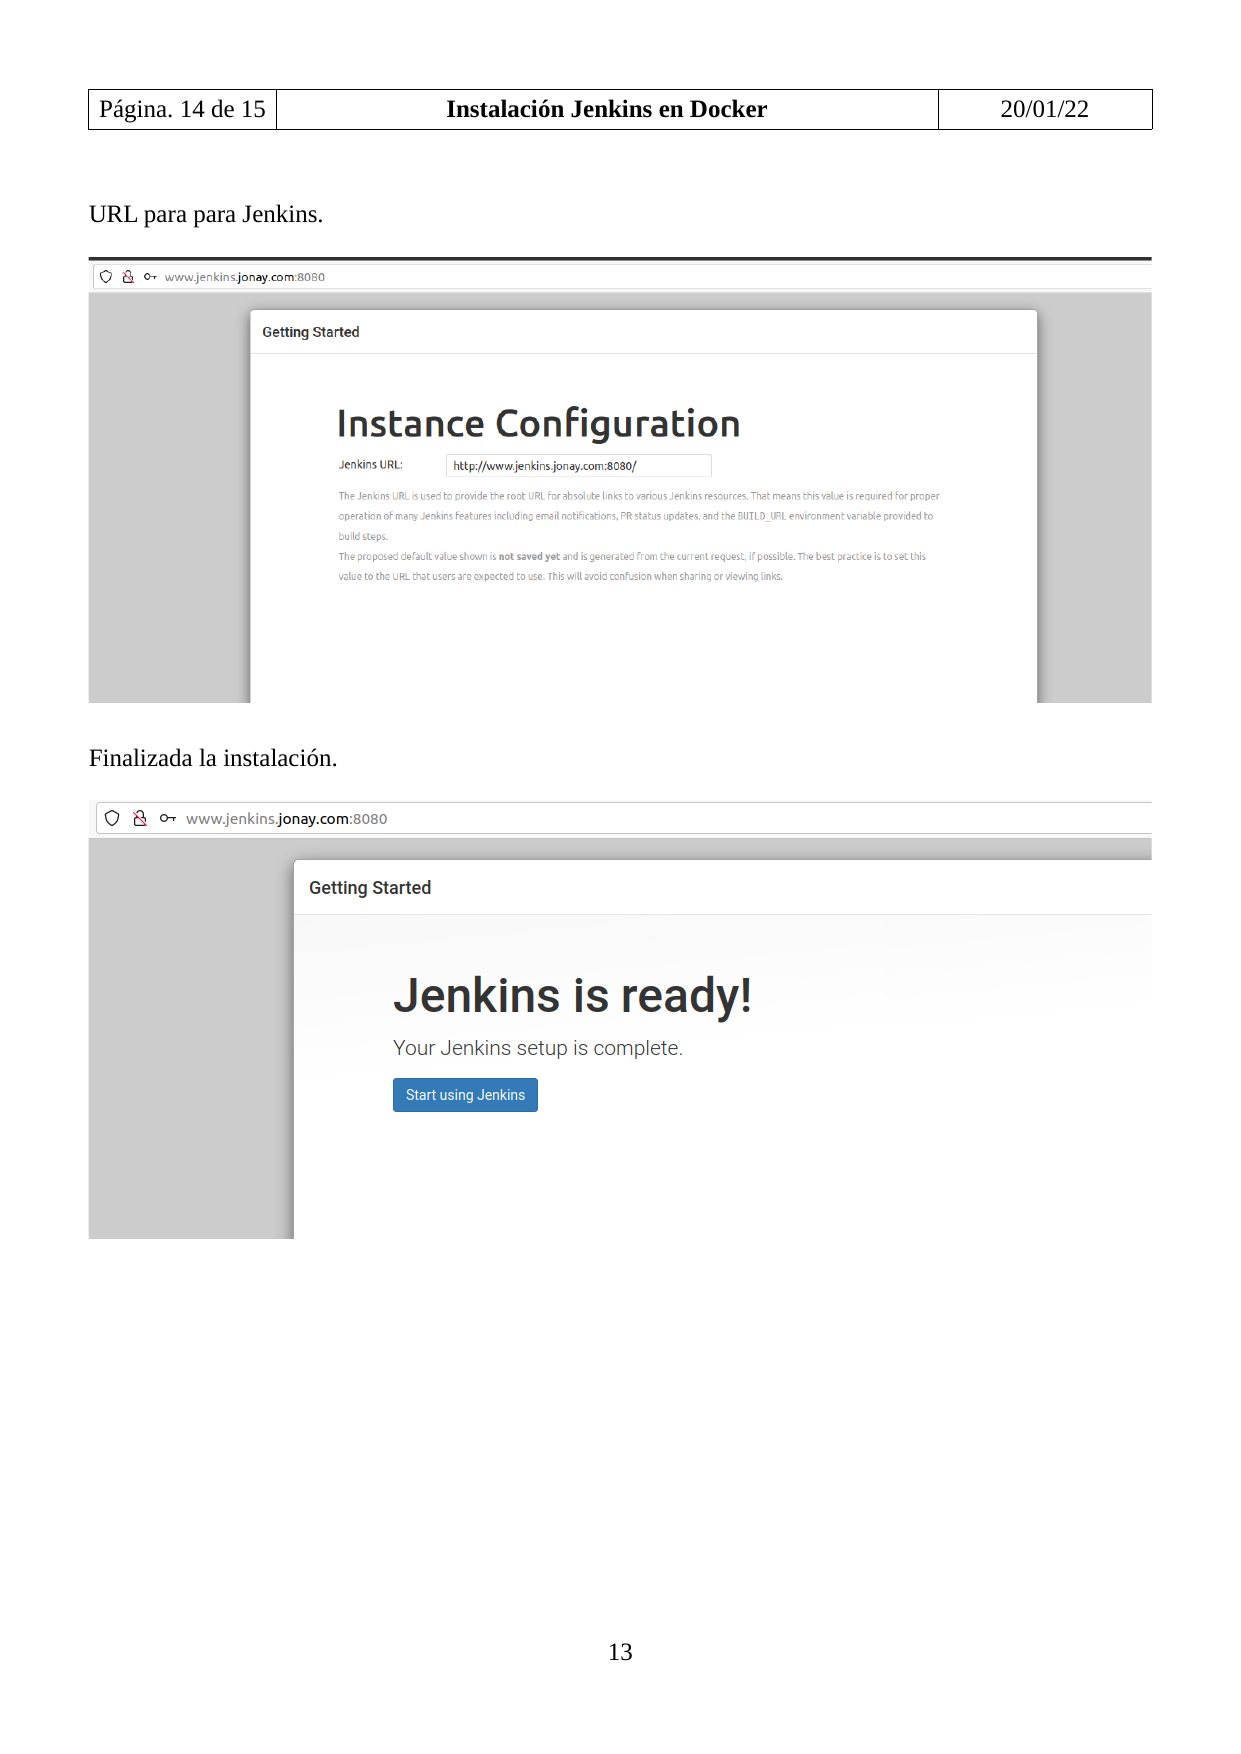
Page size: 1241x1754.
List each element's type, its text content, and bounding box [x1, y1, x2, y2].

picture [88, 257, 1152, 703]
text Finalizada la instalación. [88, 743, 1152, 772]
picture [88, 800, 1152, 1239]
text URL para para Jenkins. [88, 199, 1152, 228]
